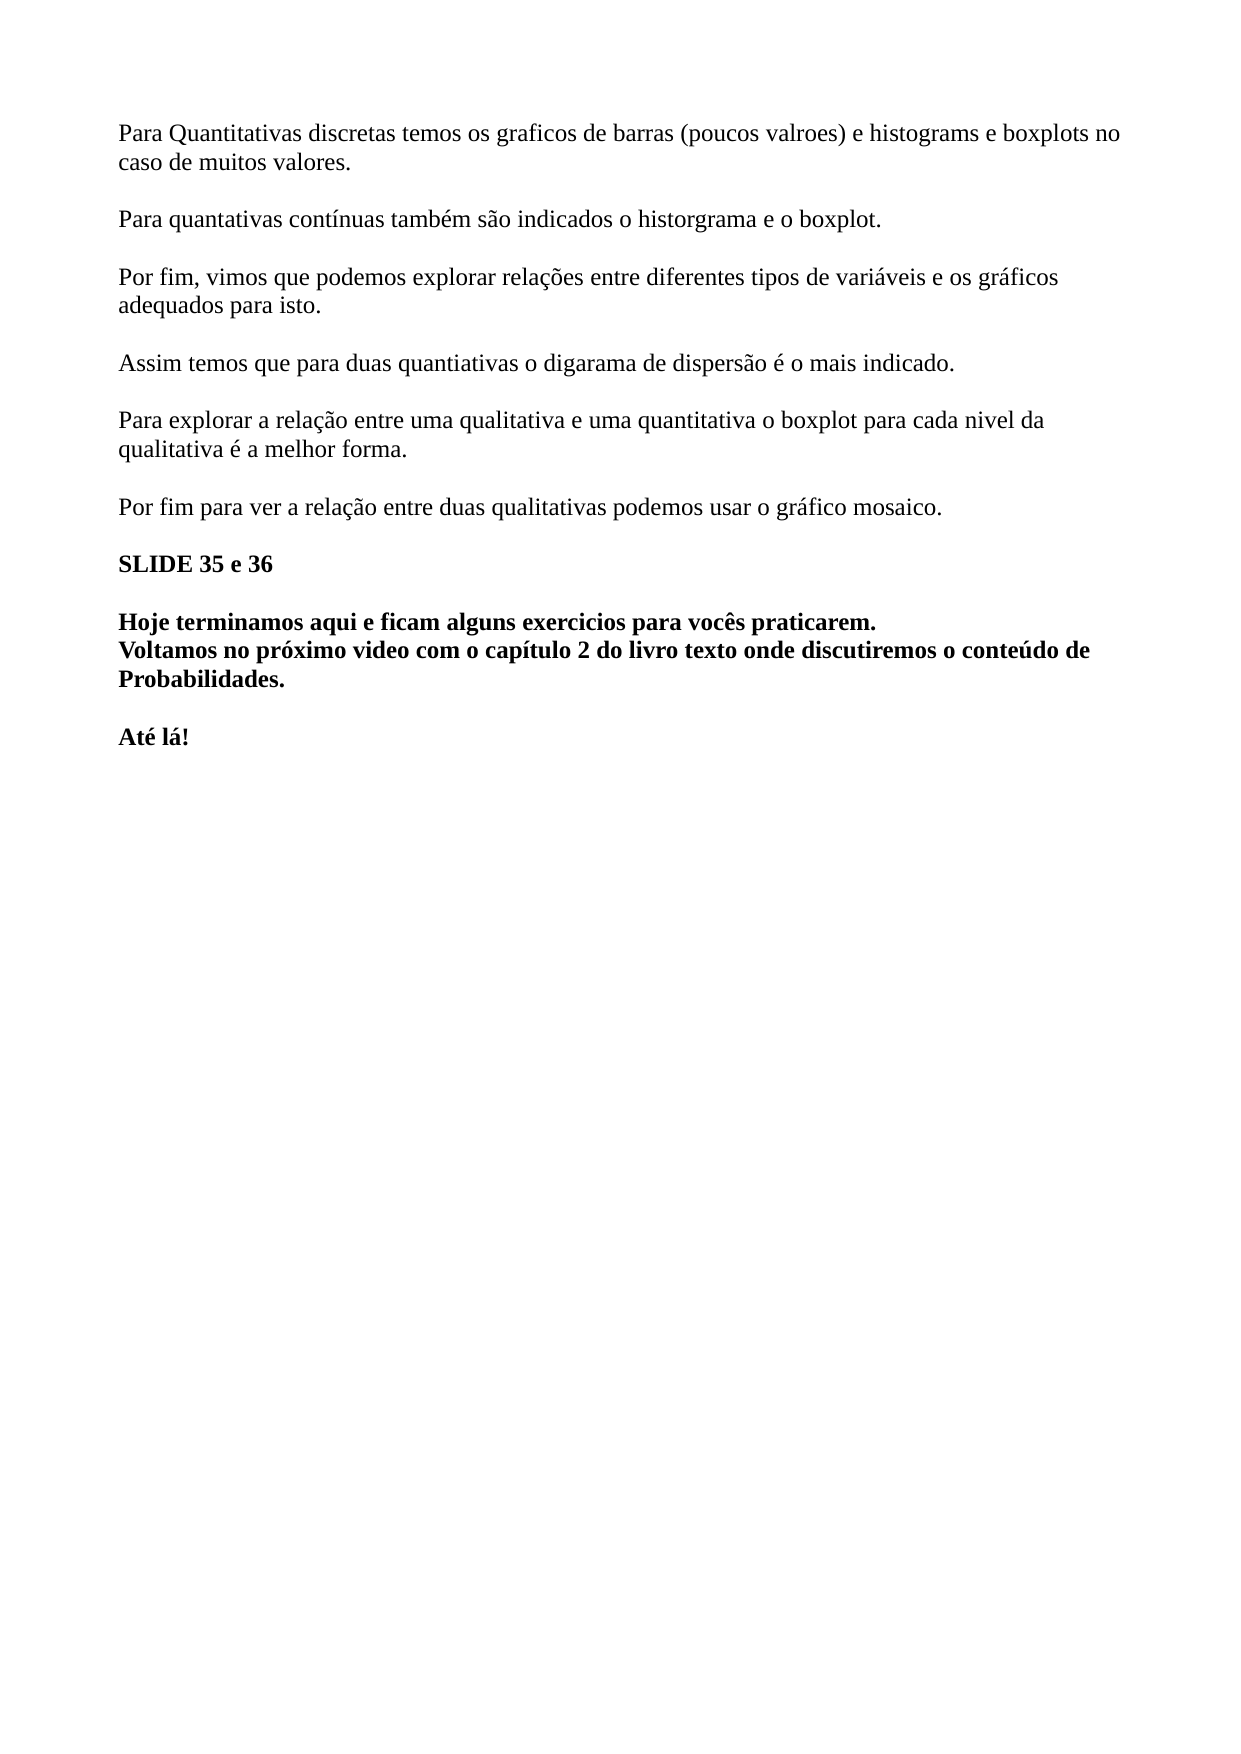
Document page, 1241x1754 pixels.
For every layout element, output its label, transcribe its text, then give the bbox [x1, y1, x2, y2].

text Para quantativas contínuas também são indicados o historgrama e o boxplot. [118, 204, 1122, 233]
text SLIDE 35 e 36 [118, 549, 1122, 578]
text Voltamos no próximo video com o capítulo 2 do livro texto onde discutiremos o conteúdo de Probabilidades. [118, 636, 1122, 693]
text Para explorar a relação entre uma qualitativa e uma quantitativa o boxplot para cada nivel da qualitativa é a melhor forma. [118, 406, 1122, 463]
text Até lá! [118, 722, 1122, 751]
text Por fim para ver a relação entre duas qualitativas podemos usar o gráfico mosaico. [118, 492, 1122, 521]
text Por fim, vimos que podemos explorar relações entre diferentes tipos de variáveis e os gráficos adequados para isto. [118, 262, 1122, 319]
text Para Quantitativas discretas temos os graficos de barras (poucos valroes) e histograms e boxplots no caso de muitos valores. [118, 118, 1122, 176]
text Assim temos que para duas quantiativas o digarama de dispersão é o mais indicado. [118, 348, 1122, 377]
text Hoje terminamos aqui e ficam alguns exercicios para vocês praticarem. [118, 607, 1122, 636]
